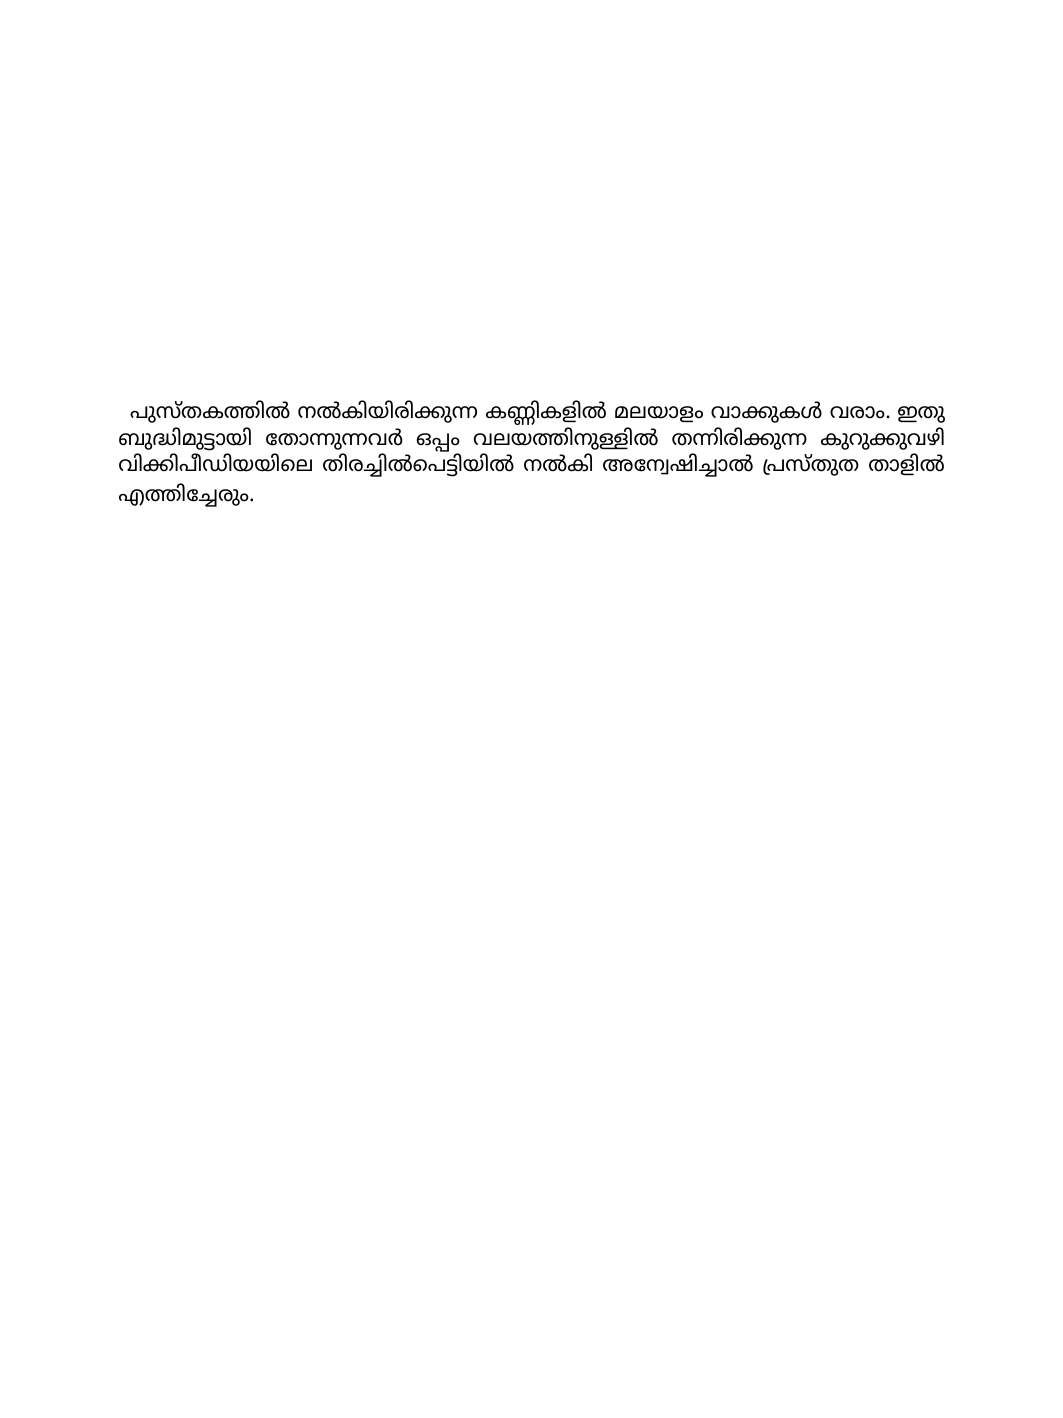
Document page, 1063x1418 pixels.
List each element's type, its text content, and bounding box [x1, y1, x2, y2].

text പുസ്തകത്തിൽ നൽകിയിരിക്കുന്ന കണ്ണികളിൽ മലയാളം വാക്കുകൾ വരാം. ഇതു ബുദ്ധിമുട്ടായി തോന്നുന്നവർ ഒപ്പം വലയത്തിനുള്ളിൽ തന്നിരിക്കുന്ന കുറുക്കുവഴി വിക്കിപീഡിയയിലെ തിരച്ചിൽപെട്ടിയിൽ നൽകി അന്വേഷിച്ചാൽ പ്രസ്തുത താളിൽ എത്തിച്ചേരും. [118, 397, 945, 509]
